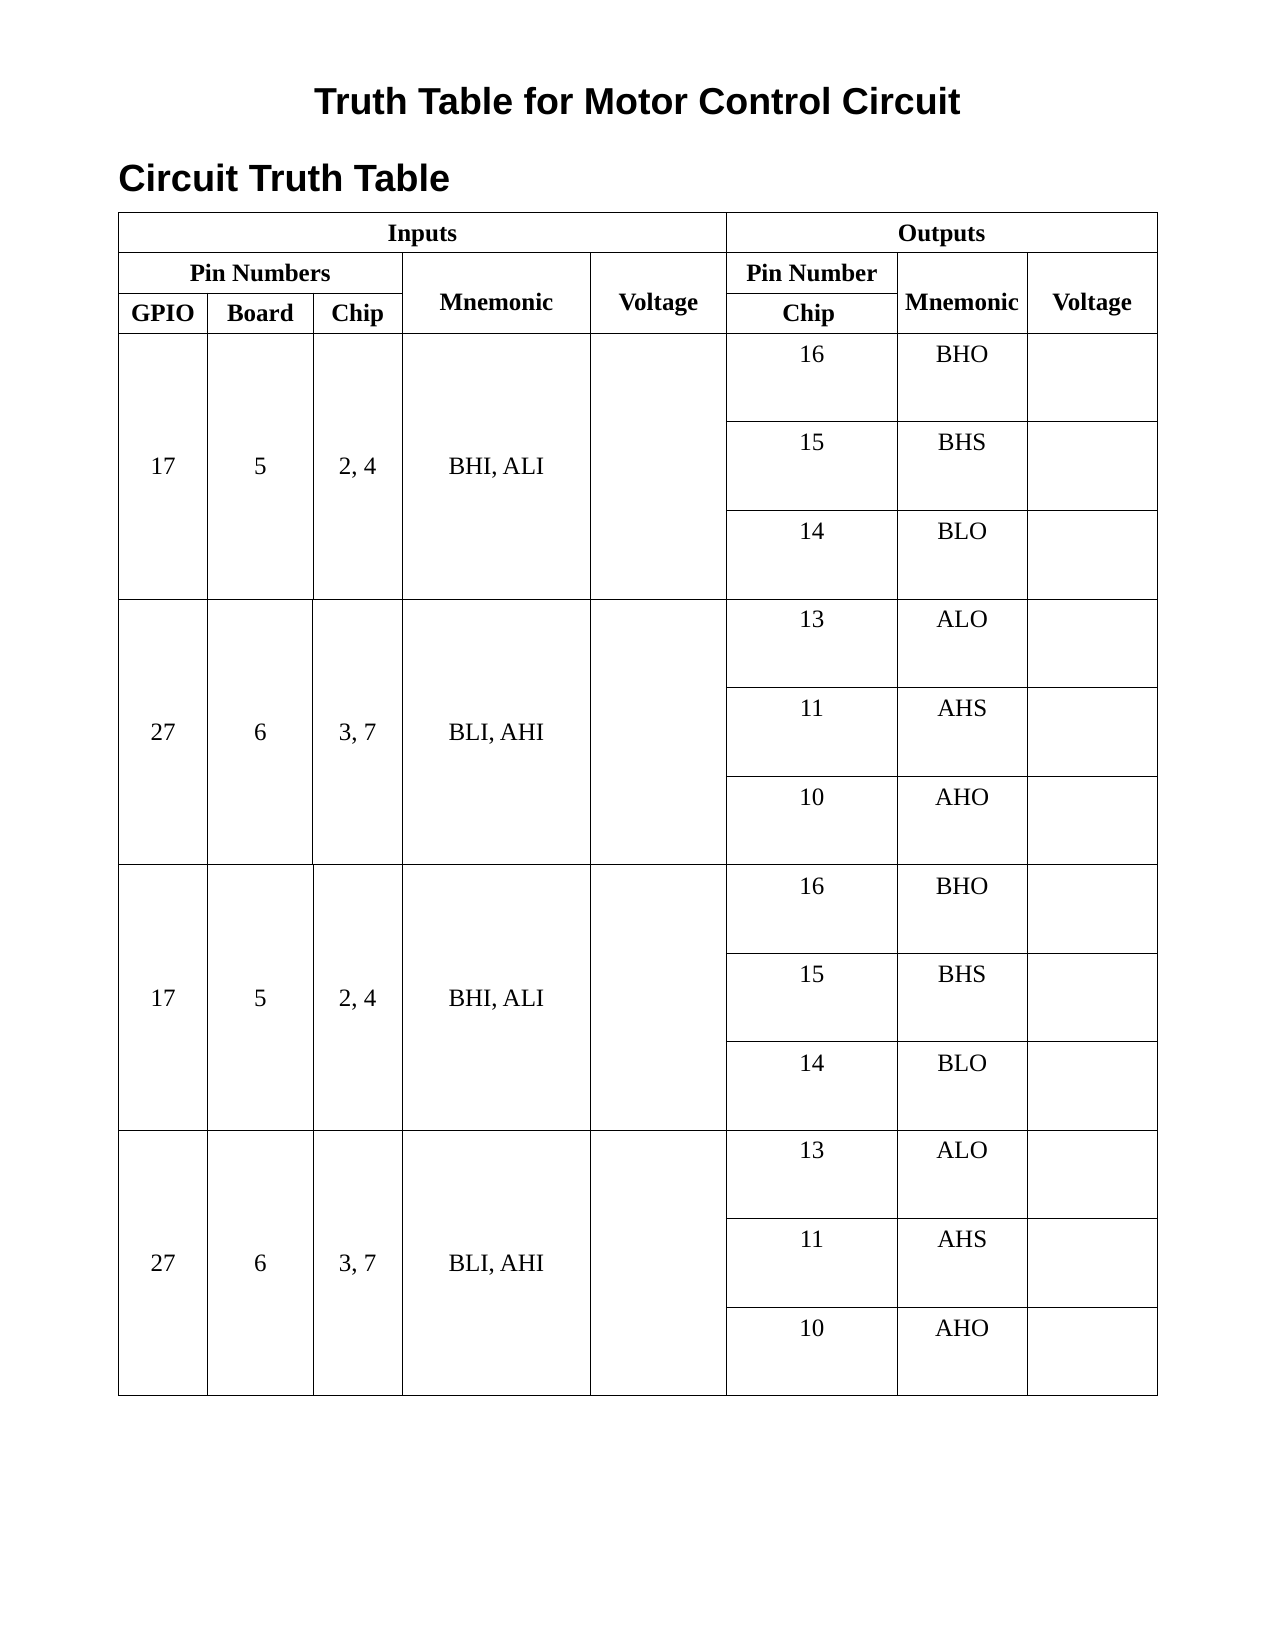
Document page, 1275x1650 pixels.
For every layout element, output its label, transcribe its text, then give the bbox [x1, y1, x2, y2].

table_cell AHS [898, 1219, 1027, 1307]
table_header Outputs [727, 213, 1157, 252]
table_cell Pin Numbers [119, 253, 402, 293]
table_cell 10 [727, 1308, 897, 1395]
table_cell 15 [727, 954, 897, 1041]
table_cell 6 [208, 1131, 313, 1395]
table_cell 5 [208, 334, 313, 598]
table_cell 3, 7 [313, 600, 402, 864]
table_cell [1028, 1042, 1157, 1130]
table_cell BLO [898, 511, 1027, 598]
table_cell 15 [727, 422, 897, 510]
table_cell 16 [727, 865, 897, 953]
table_cell [1028, 600, 1157, 687]
table_cell Voltage [1028, 253, 1157, 333]
table_cell AHS [898, 688, 1027, 776]
table_cell Board [208, 294, 313, 333]
table_cell 14 [727, 1042, 897, 1130]
table_cell BHS [898, 954, 1027, 1041]
table_cell 11 [727, 1219, 897, 1307]
table_cell [1028, 865, 1157, 953]
table_cell Mnemonic [898, 253, 1027, 333]
table_cell [591, 865, 726, 1130]
table_cell 27 [119, 600, 207, 864]
table_cell 10 [727, 777, 897, 864]
table_cell BLO [898, 1042, 1027, 1130]
table_cell 2, 4 [314, 865, 402, 1130]
table_cell Chip [727, 294, 897, 333]
table_header Inputs [119, 213, 726, 252]
table_cell 13 [727, 600, 897, 687]
table_cell ALO [898, 1131, 1027, 1218]
table_cell GPIO [119, 294, 207, 333]
table_cell 2, 4 [314, 334, 402, 598]
table_cell 27 [119, 1131, 207, 1395]
table_cell AHO [898, 1308, 1027, 1395]
table_cell AHO [898, 777, 1027, 864]
table_cell BHS [898, 422, 1027, 510]
table_cell [1028, 334, 1157, 421]
table_cell BLI, AHI [403, 600, 590, 864]
table_cell 5 [208, 865, 313, 1130]
table_cell 6 [208, 600, 312, 864]
table_cell BHO [898, 865, 1027, 953]
table_cell [1028, 777, 1157, 864]
table_cell BHI, ALI [403, 334, 590, 598]
table_cell [1028, 422, 1157, 510]
table_cell BHI, ALI [403, 865, 590, 1130]
table_cell 3, 7 [314, 1131, 402, 1395]
table_cell [591, 1131, 726, 1395]
table_cell [1028, 1219, 1157, 1307]
table_cell [1028, 688, 1157, 776]
table_cell [591, 334, 726, 598]
table_cell 17 [119, 334, 207, 598]
table_cell [591, 600, 726, 864]
table_cell BLI, AHI [403, 1131, 590, 1395]
table_cell BHO [898, 334, 1027, 421]
table_cell [1028, 511, 1157, 598]
table_cell 16 [727, 334, 897, 421]
table_cell Chip [314, 294, 402, 333]
table_cell 13 [727, 1131, 897, 1218]
table_cell [1028, 1308, 1157, 1395]
table_cell Pin Number [727, 253, 897, 293]
table_cell [1028, 1131, 1157, 1218]
table_cell [1028, 954, 1157, 1041]
table_cell ALO [898, 600, 1027, 687]
table_cell Voltage [591, 253, 726, 333]
table_cell 11 [727, 688, 897, 776]
subtitle Circuit Truth Table [118, 156, 1157, 199]
table_cell 17 [119, 865, 207, 1130]
table_cell 14 [727, 511, 897, 598]
table_cell Mnemonic [403, 253, 590, 333]
